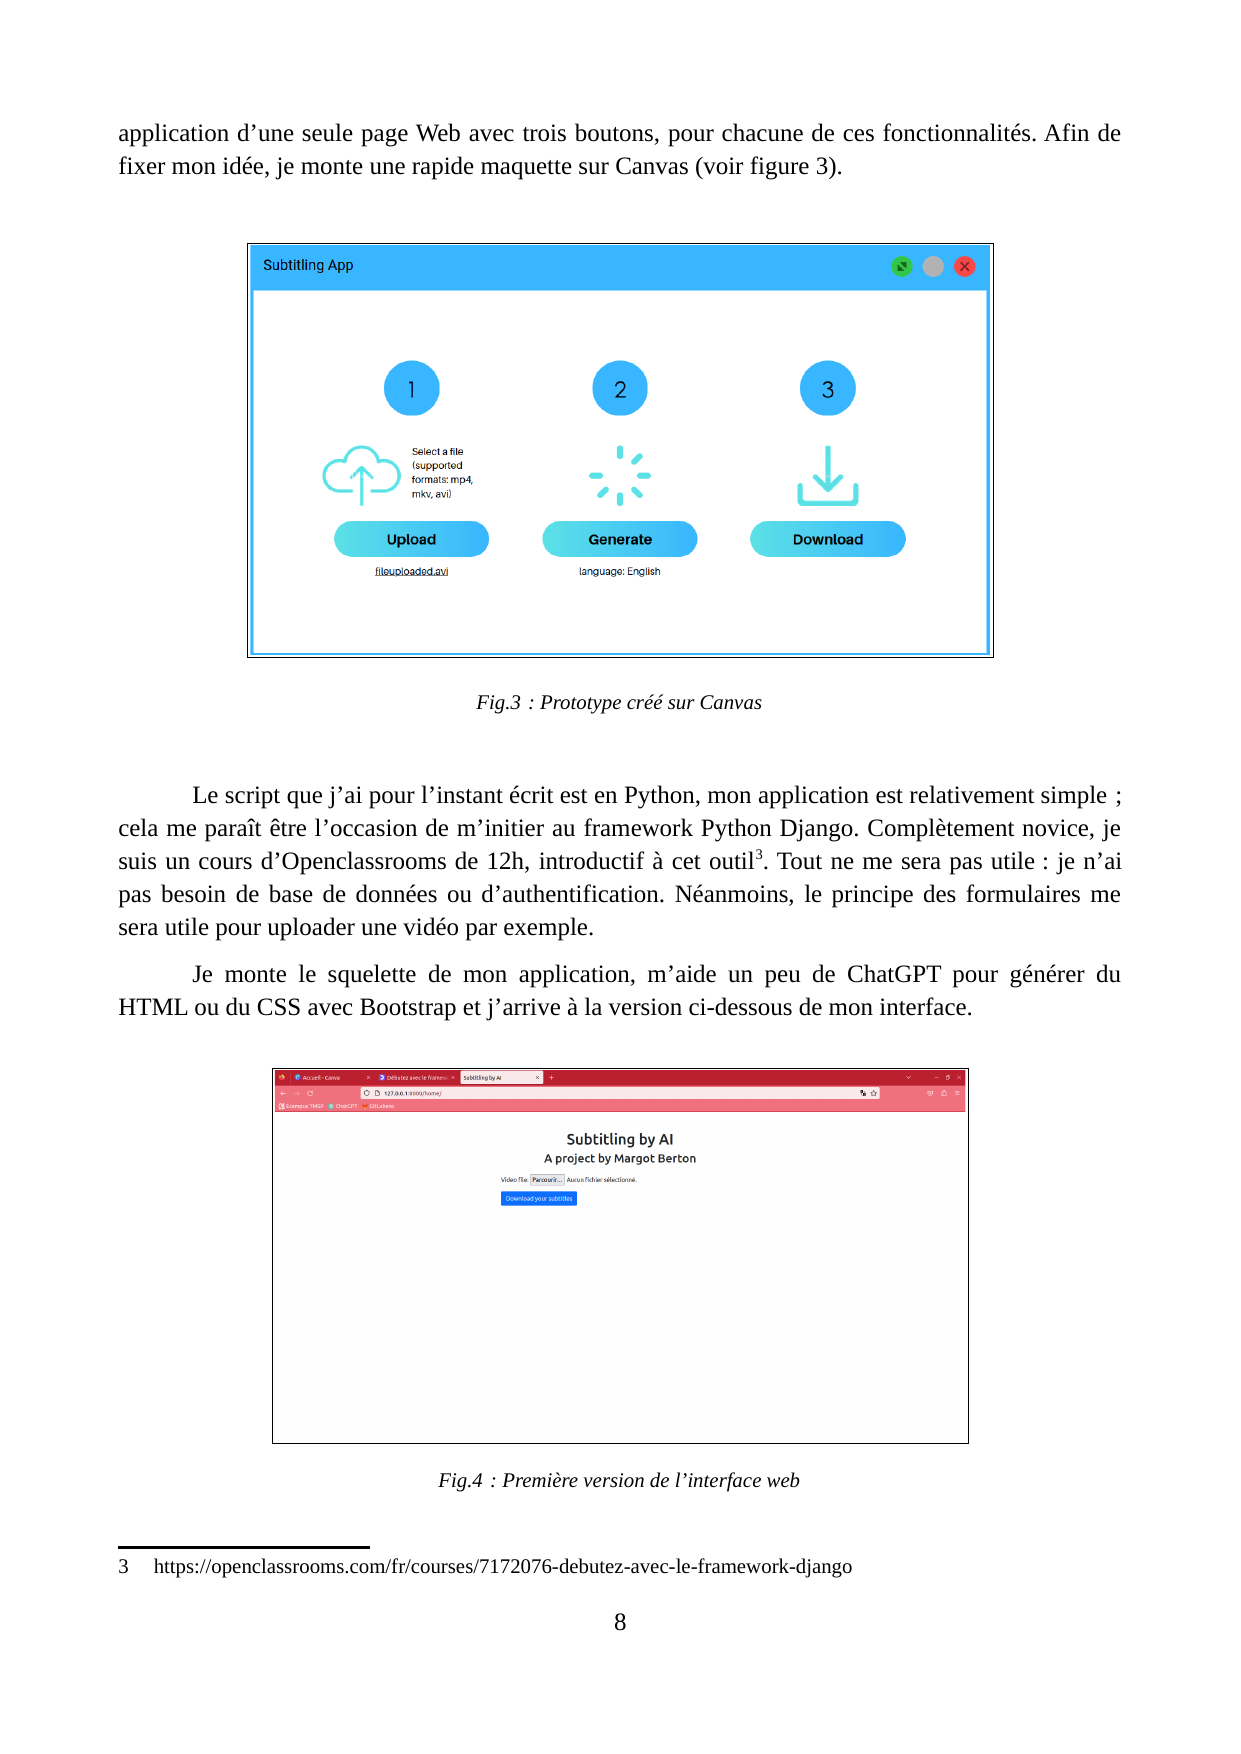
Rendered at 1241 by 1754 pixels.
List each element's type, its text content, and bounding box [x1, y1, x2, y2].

text Le script que j’ai pour l’instant écrit est en Python, mon application est relativement simple ; cela me paraît être l’occasion de m’initier au framework Python Django. Complètement novice, je suis un cours d’Openclassrooms de 12h, introductif à cet outil. Tout ne me sera pas utile : je n’ai pas besoin de base de données ou d’authentification. Néanmoins, le principe des formulaires me sera utile pour uploader une vidéo par exemple. [118, 780, 1122, 941]
picture [250, 245, 990, 655]
picture [274, 1070, 966, 1440]
text Fig.4 : Première version de l’interface web [118, 1468, 1122, 1492]
text Je monte le squelette de mon application, m’aide un peu de ChatGPT pour générer du HTML ou du CSS avec Bootstrap et j’arrive à la version ci-dessous de mon interface. [118, 959, 1122, 1021]
text Fig.3 : Prototype créé sur Canvas [118, 690, 1122, 714]
text application d’une seule page Web avec trois boutons, pour chacune de ces fonctionnalités. Afin de fixer mon idée, je monte une rapide maquette sur Canvas (voir figure 3). [118, 118, 1122, 180]
text https://openclassrooms.com/fr/courses/7172076-debutez-avec-le-framework-django [118, 1553, 1122, 1578]
